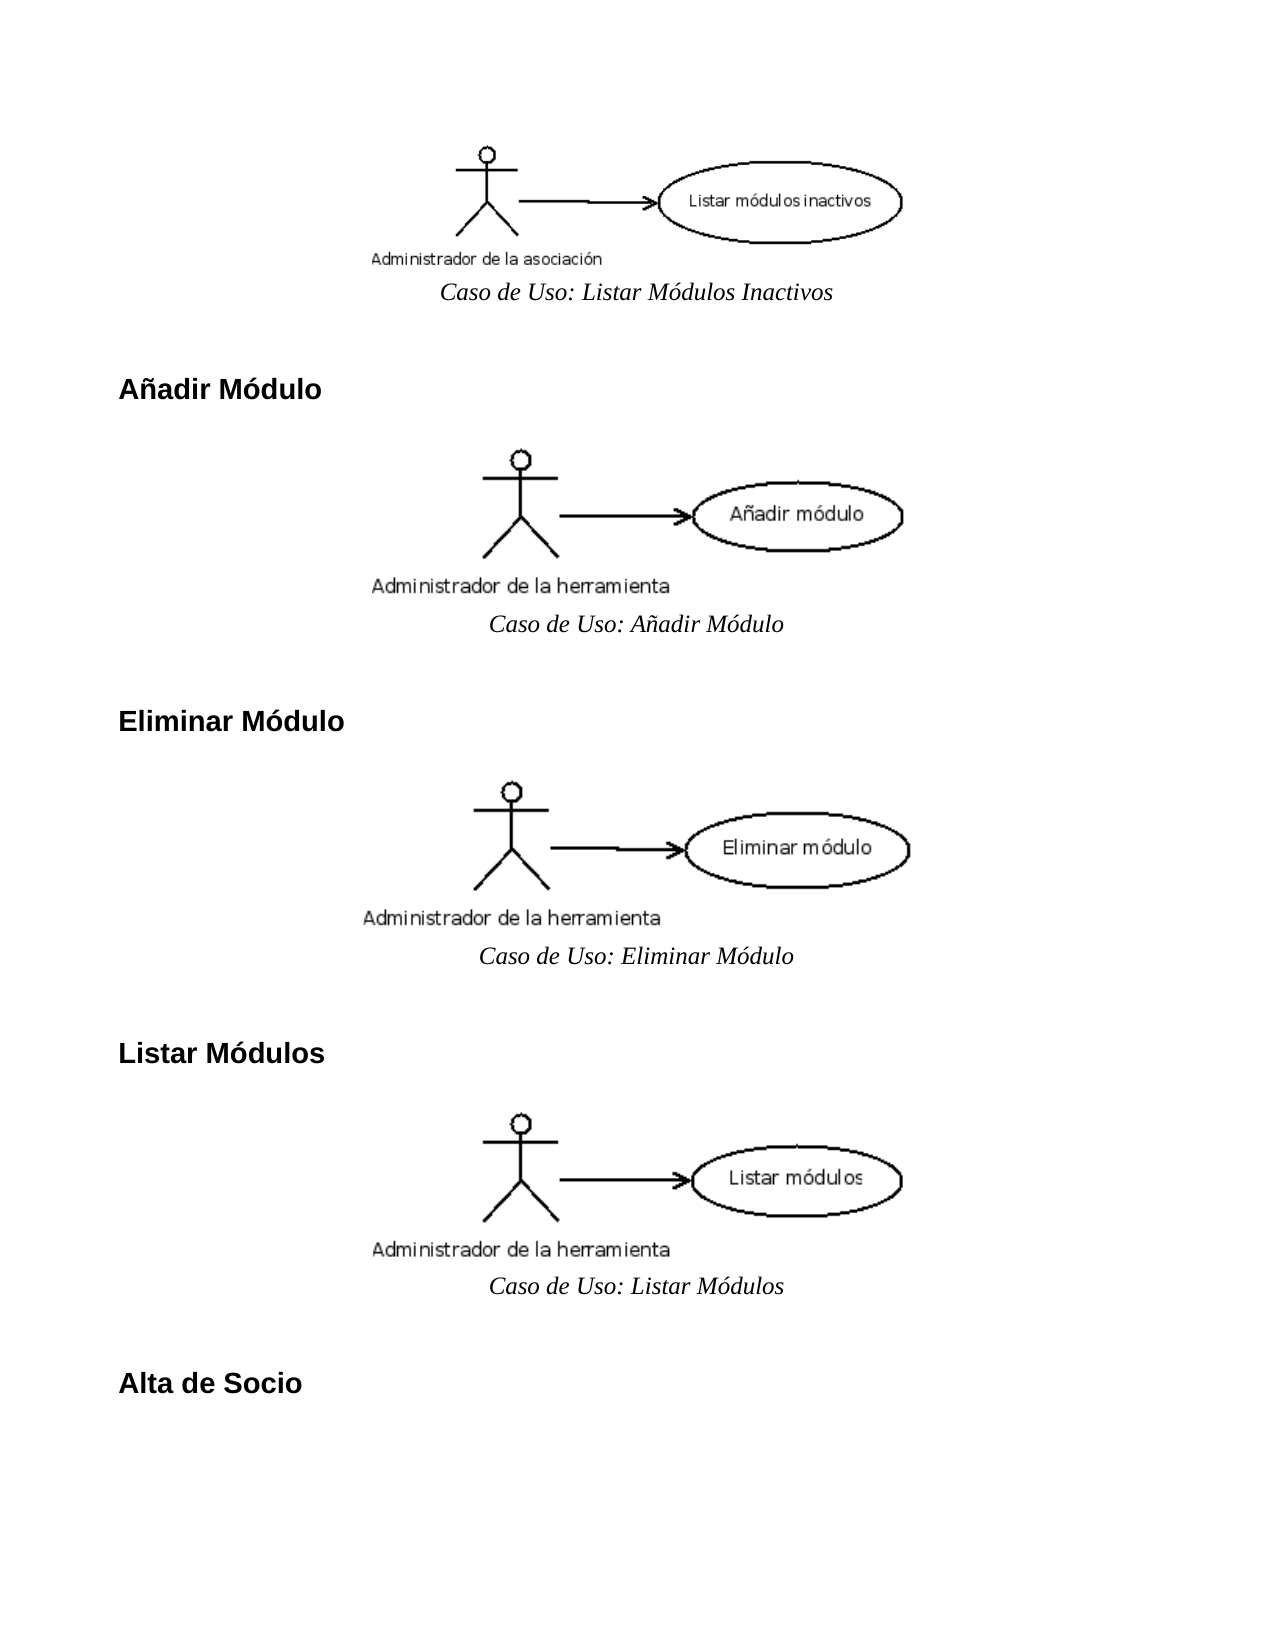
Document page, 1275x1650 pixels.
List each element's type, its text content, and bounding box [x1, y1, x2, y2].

subtitle Listar Módulos [118, 1036, 1157, 1069]
subtitle Alta de Socio [118, 1366, 1157, 1399]
picture [372, 430, 904, 609]
subtitle Eliminar Módulo [118, 704, 1157, 737]
text Caso de Uso: Listar Módulos Inactivos [372, 278, 903, 306]
text Caso de Uso: Eliminar Módulo [363, 941, 912, 969]
subtitle Añadir Módulo [118, 372, 1157, 406]
text Caso de Uso: Listar Módulos [373, 1271, 902, 1300]
picture [372, 1094, 903, 1271]
picture [372, 130, 904, 278]
picture [363, 762, 912, 941]
text Caso de Uso: Añadir Módulo [372, 609, 903, 638]
